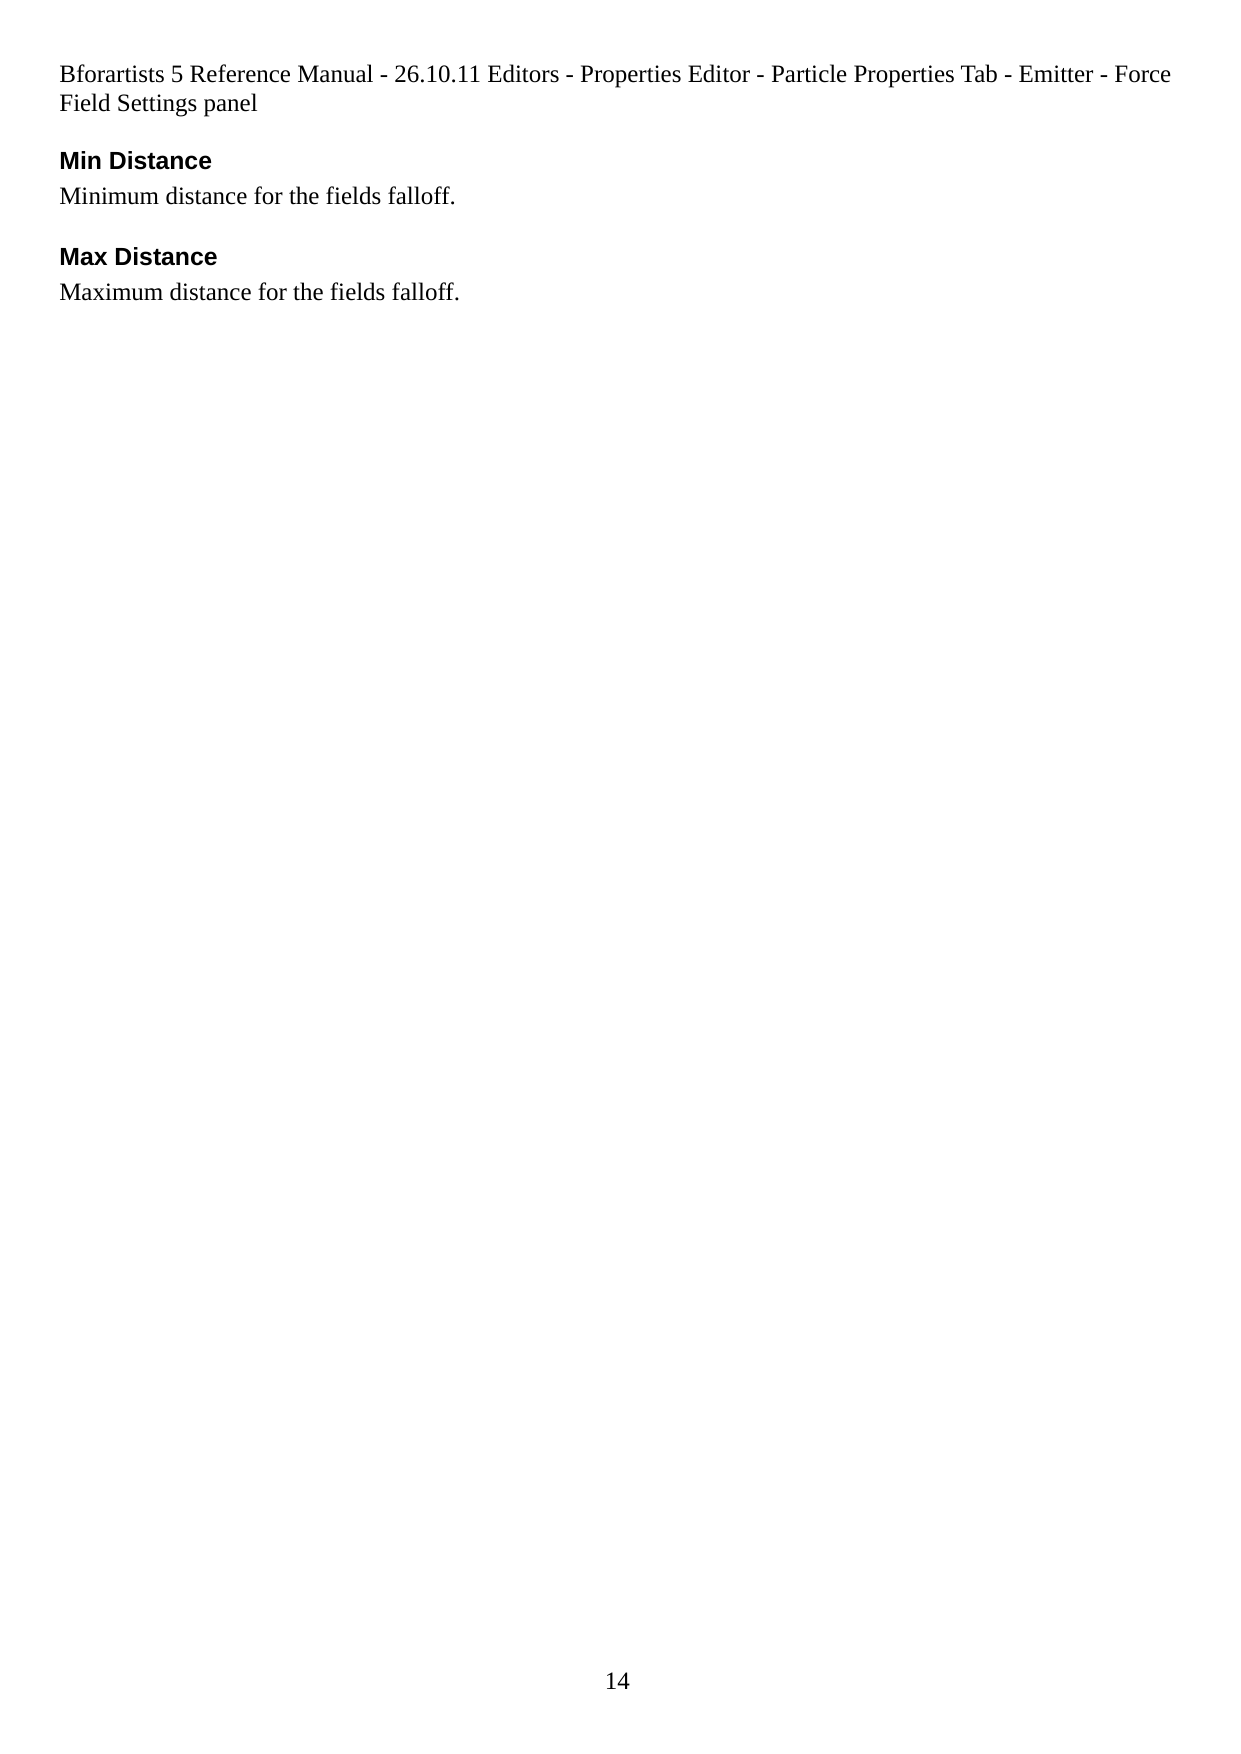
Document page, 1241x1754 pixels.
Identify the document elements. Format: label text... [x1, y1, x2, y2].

subtitle Max Distance [59, 242, 1181, 271]
text Minimum distance for the fields falloff. [59, 181, 1181, 209]
subtitle Min Distance [59, 146, 1181, 174]
text Maximum distance for the fields falloff. [59, 277, 1181, 306]
